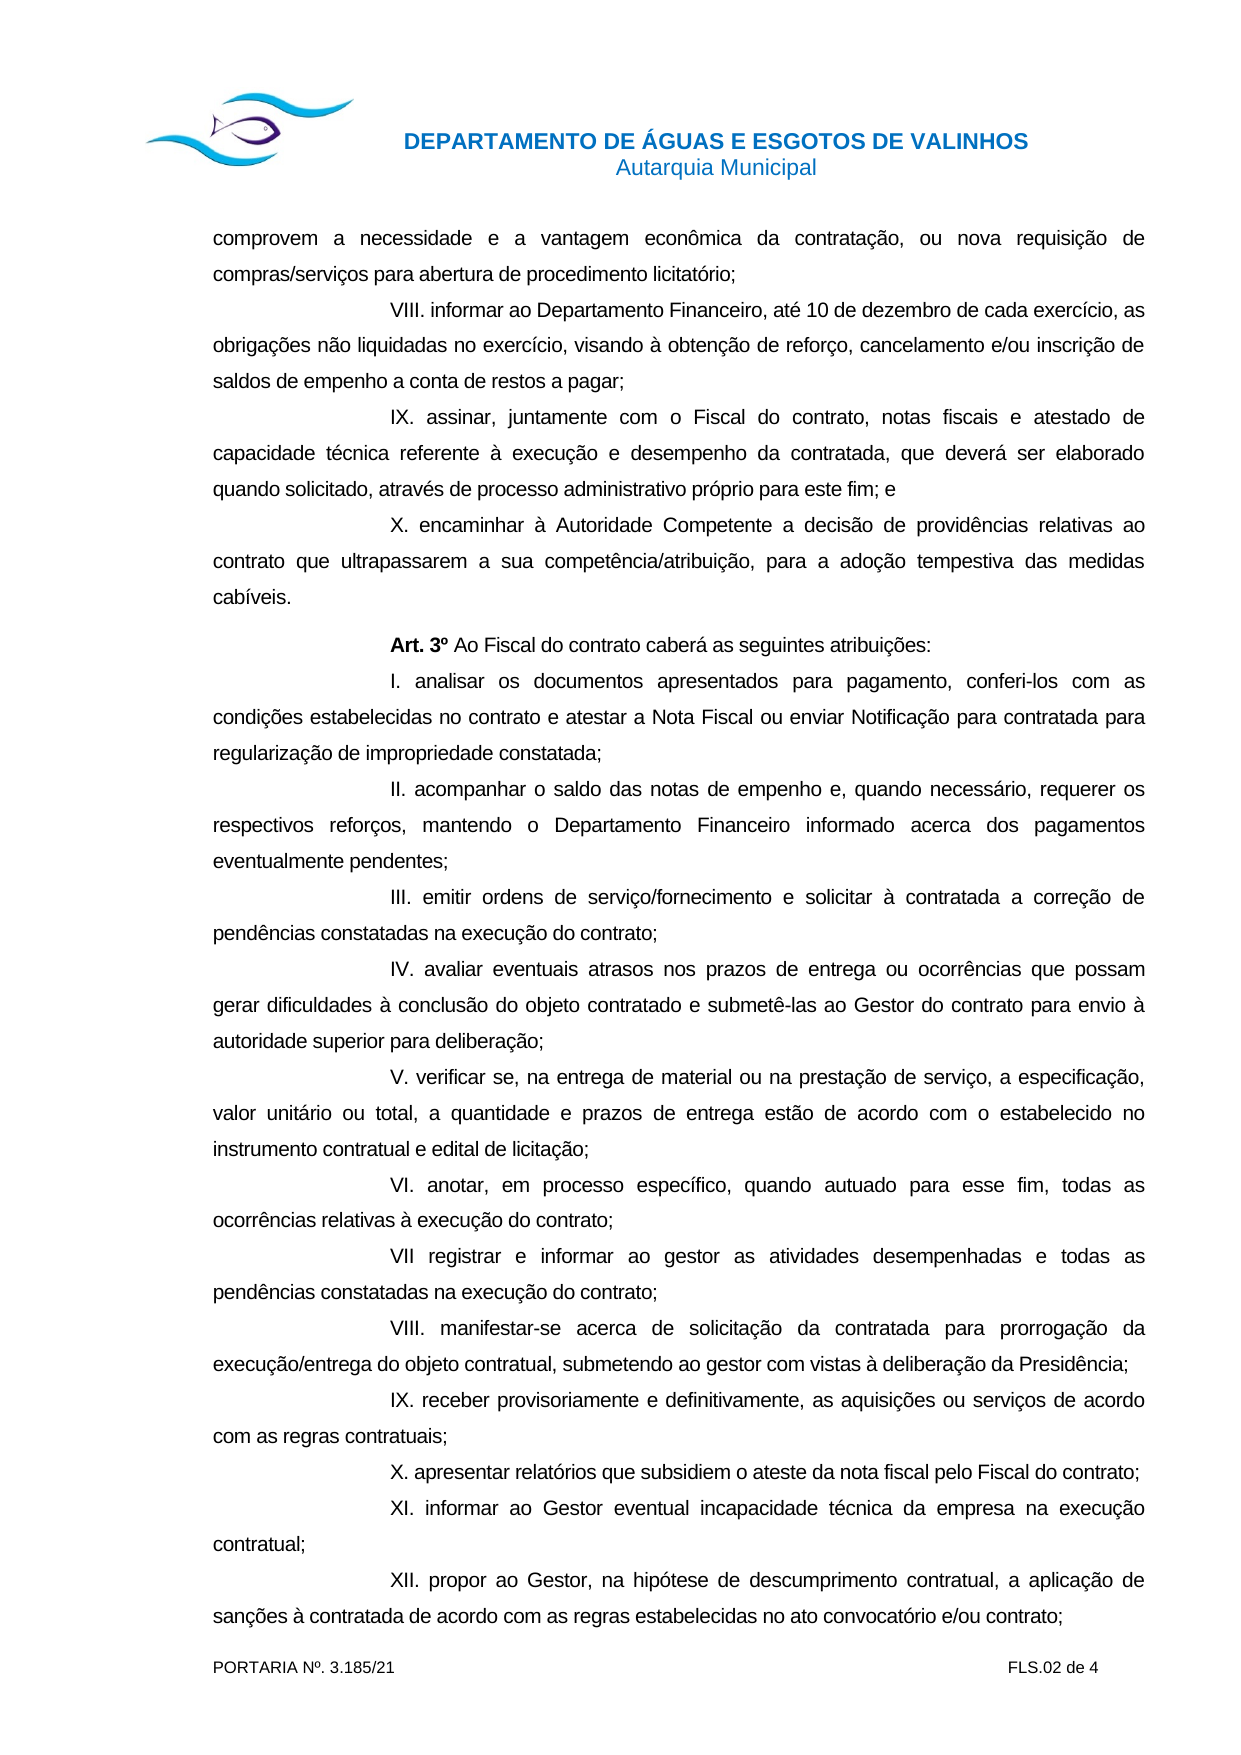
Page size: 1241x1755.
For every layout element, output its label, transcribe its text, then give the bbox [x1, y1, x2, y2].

text VIII. informar ao Departamento Financeiro, até 10 de dezembro de cada exercício, as obrigações não liquidadas no exercício, visando à obtenção de reforço, cancelamento e/ou inscrição de saldos de empenho a conta de restos a pagar; [213, 297, 1146, 393]
text Art. 3º Ao Fiscal do contrato caberá as seguintes atribuições: [213, 633, 1146, 657]
text V. verificar se, na entrega de material ou na prestação de serviço, a especificação, valor unitário ou total, a quantidade e prazos de entrega estão de acordo com o estabelecido no instrumento contratual e edital de licitação; [213, 1064, 1146, 1160]
text XI. informar ao Gestor eventual incapacidade técnica da empresa na execução contratual; [213, 1496, 1146, 1556]
text XII. propor ao Gestor, na hipótese de descumprimento contratual, a aplicação de sanções à contratada de acordo com as regras estabelecidas no ato convocatório e/ou contrato; [213, 1568, 1146, 1628]
text comprovem a necessidade e a vantagem econômica da contratação, ou nova requisição de compras/serviços para abertura de procedimento licitatório; [213, 226, 1146, 285]
text VIII. manifestar-se acerca de solicitação da contratada para prorrogação da execução/entrega do objeto contratual, submetendo ao gestor com vistas à deliberação da Presidência; [213, 1316, 1146, 1376]
text X. apresentar relatórios que subsidiem o ateste da nota fiscal pelo Fiscal do contrato; [213, 1460, 1146, 1484]
text IV. avaliar eventuais atrasos nos prazos de entrega ou ocorrências que possam gerar dificuldades à conclusão do objeto contratado e submetê-las ao Gestor do contrato para envio à autoridade superior para deliberação; [213, 957, 1146, 1053]
text IX. assinar, juntamente com o Fiscal do contrato, notas fiscais e atestado de capacidade técnica referente à execução e desempenho da contratada, que deverá ser elaborado quando solicitado, através de processo administrativo próprio para este fim; e [213, 405, 1146, 501]
text III. emitir ordens de serviço/fornecimento e solicitar à contratada a correção de pendências constatadas na execução do contrato; [213, 885, 1146, 945]
text VII registrar e informar ao gestor as atividades desempenhadas e todas as pendências constatadas na execução do contrato; [213, 1244, 1146, 1304]
text VI. anotar, em processo específico, quando autuado para esse fim, todas as ocorrências relativas à execução do contrato; [213, 1172, 1146, 1232]
text X. encaminhar à Autoridade Competente a decisão de providências relativas ao contrato que ultrapassarem a sua competência/atribuição, para a adoção tempestiva das medidas cabíveis. [213, 513, 1146, 609]
text IX. receber provisoriamente e definitivamente, as aquisições ou serviços de acordo com as regras contratuais; [213, 1388, 1146, 1448]
text II. acompanhar o saldo das notas de empenho e, quando necessário, requerer os respectivos reforços, mantendo o Departamento Financeiro informado acerca dos pagamentos eventualmente pendentes; [213, 777, 1146, 873]
text I. analisar os documentos apresentados para pagamento, conferi-los com as condições estabelecidas no contrato e atestar a Nota Fiscal ou enviar Notificação para contratada para regularização de impropriedade constatada; [213, 669, 1146, 765]
